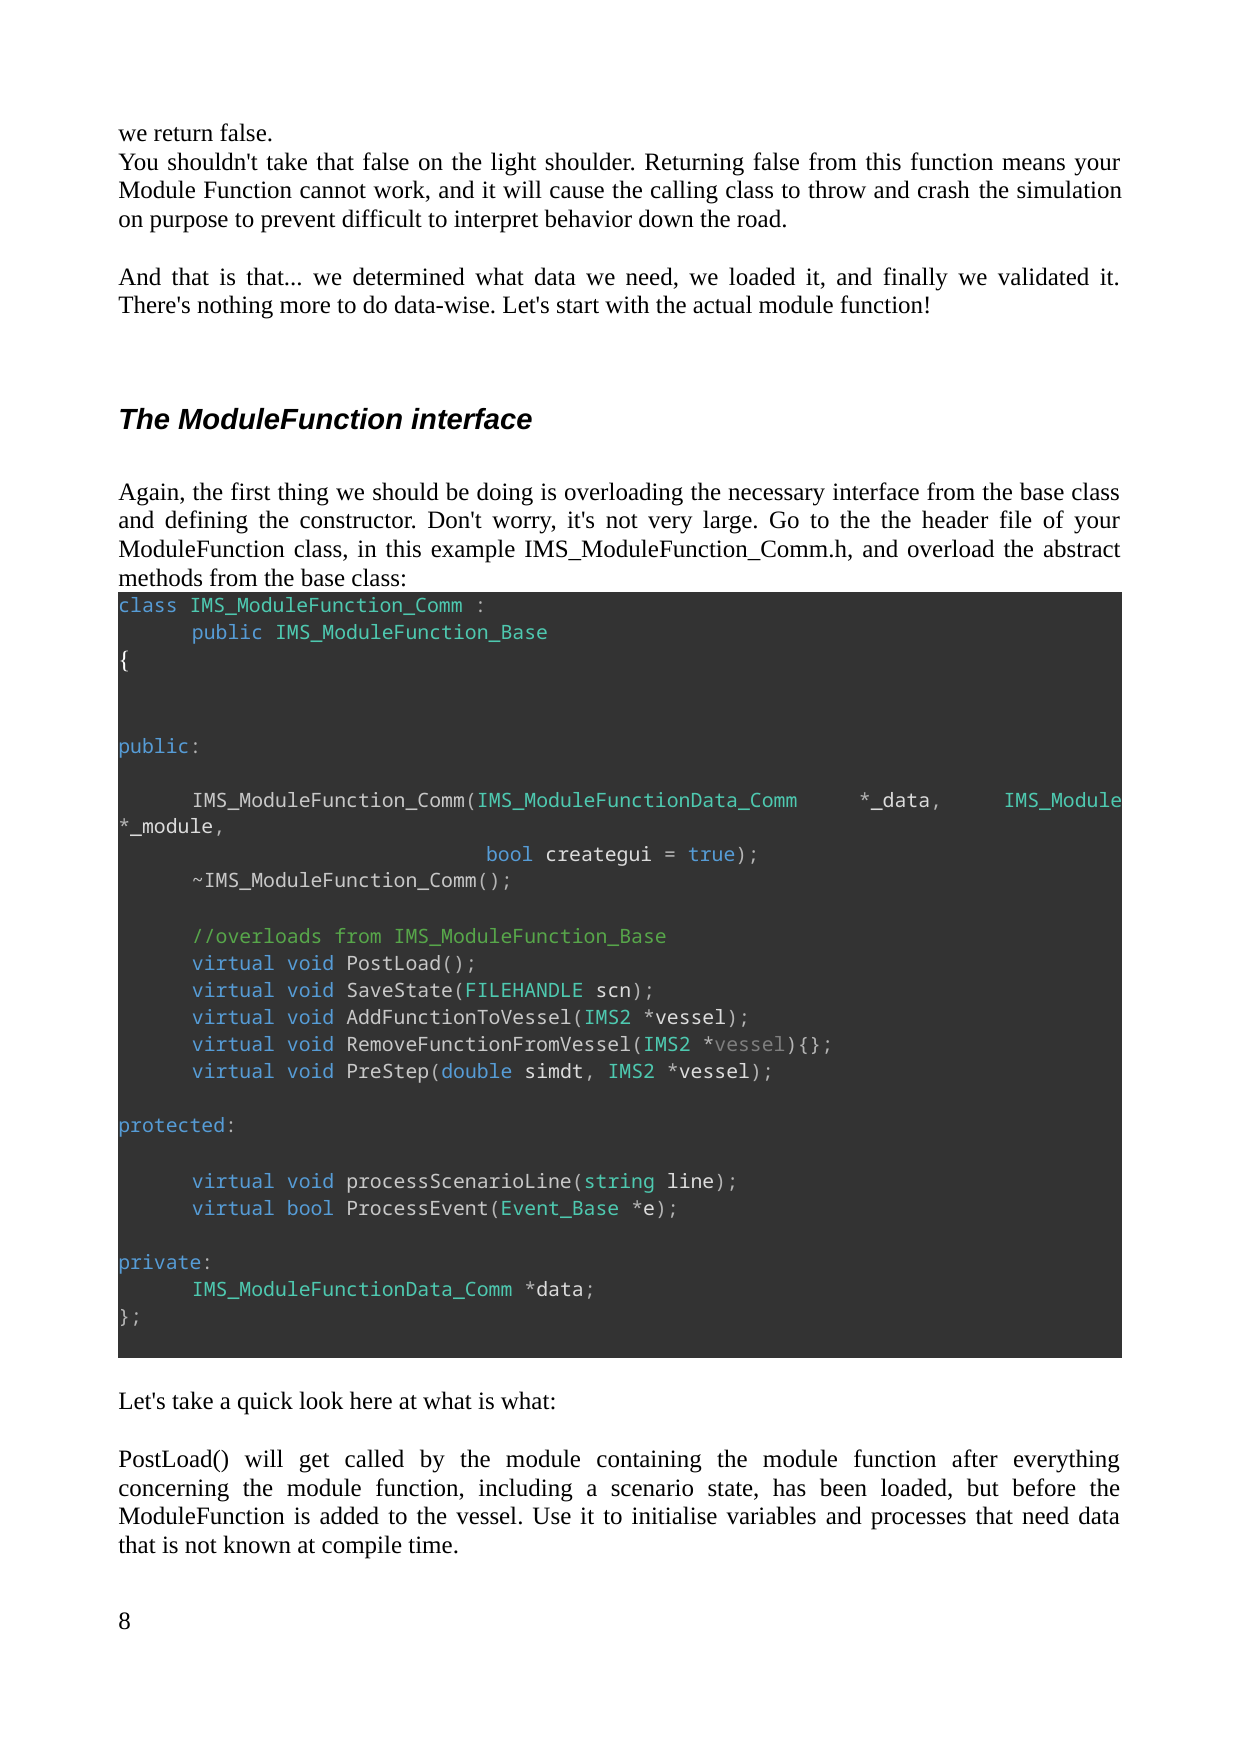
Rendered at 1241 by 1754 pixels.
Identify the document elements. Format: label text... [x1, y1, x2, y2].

text public IMS_ModuleFunction_Base [118, 619, 1122, 646]
text virtual void PostLoad(); [118, 949, 1122, 976]
text private: [118, 1248, 1122, 1275]
text class IMS_ModuleFunction_Comm : [118, 592, 1122, 619]
subtitle The ModuleFunction interface [118, 402, 1122, 435]
text You shouldn't take that false on the light shoulder. Returning false from this function means your Module Function cannot work, and it will cause the calling class to throw and crash the simulation on purpose to prevent difficult to interpret behavior down the road. [118, 147, 1122, 233]
text And that is that... we determined what data we need, we loaded it, and finally we validated it. There's nothing more to do data-wise. Let's start with the actual module function! [118, 262, 1122, 319]
text virtual bool ProcessEvent(Event_Base *e); [118, 1194, 1122, 1221]
text virtual void PreStep(double simdt, IMS2 *vessel); [118, 1057, 1122, 1084]
text bool creategui = true); [118, 840, 1122, 867]
text //overloads from IMS_ModuleFunction_Base [118, 922, 1122, 949]
text virtual void AddFunctionToVessel(IMS2 *vessel); [118, 1003, 1122, 1030]
text we return false. [118, 118, 1122, 147]
text virtual void processScenarioLine(string line); [118, 1167, 1122, 1194]
text { [118, 646, 1122, 674]
text ~IMS_ModuleFunction_Comm(); [118, 867, 1122, 894]
text IMS_ModuleFunction_Comm(IMS_ModuleFunctionData_Comm *_data, IMS_Module *_module, [118, 786, 1122, 840]
text Let's take a quick look here at what is what: [118, 1386, 1122, 1415]
text PostLoad() will get called by the module containing the module function after everything concerning the module function, including a scenario state, has been loaded, but before the ModuleFunction is added to the vessel. Use it to initialise variables and processes that need data that is not known at compile time. [118, 1444, 1122, 1559]
text IMS_ModuleFunctionData_Comm *data; [118, 1275, 1122, 1302]
text protected: [118, 1111, 1122, 1138]
text virtual void SaveState(FILEHANDLE scn); [118, 976, 1122, 1003]
text virtual void RemoveFunctionFromVessel(IMS2 *vessel){}; [118, 1030, 1122, 1057]
text public: [118, 732, 1122, 759]
text Again, the first thing we should be doing is overloading the necessary interface from the base class and defining the constructor. Don't worry, it's not very large. Go to the the header file of your ModuleFunction class, in this example IMS_ModuleFunction_Comm.h, and overload the abstract methods from the base class: [118, 477, 1122, 592]
text }; [118, 1302, 1122, 1329]
